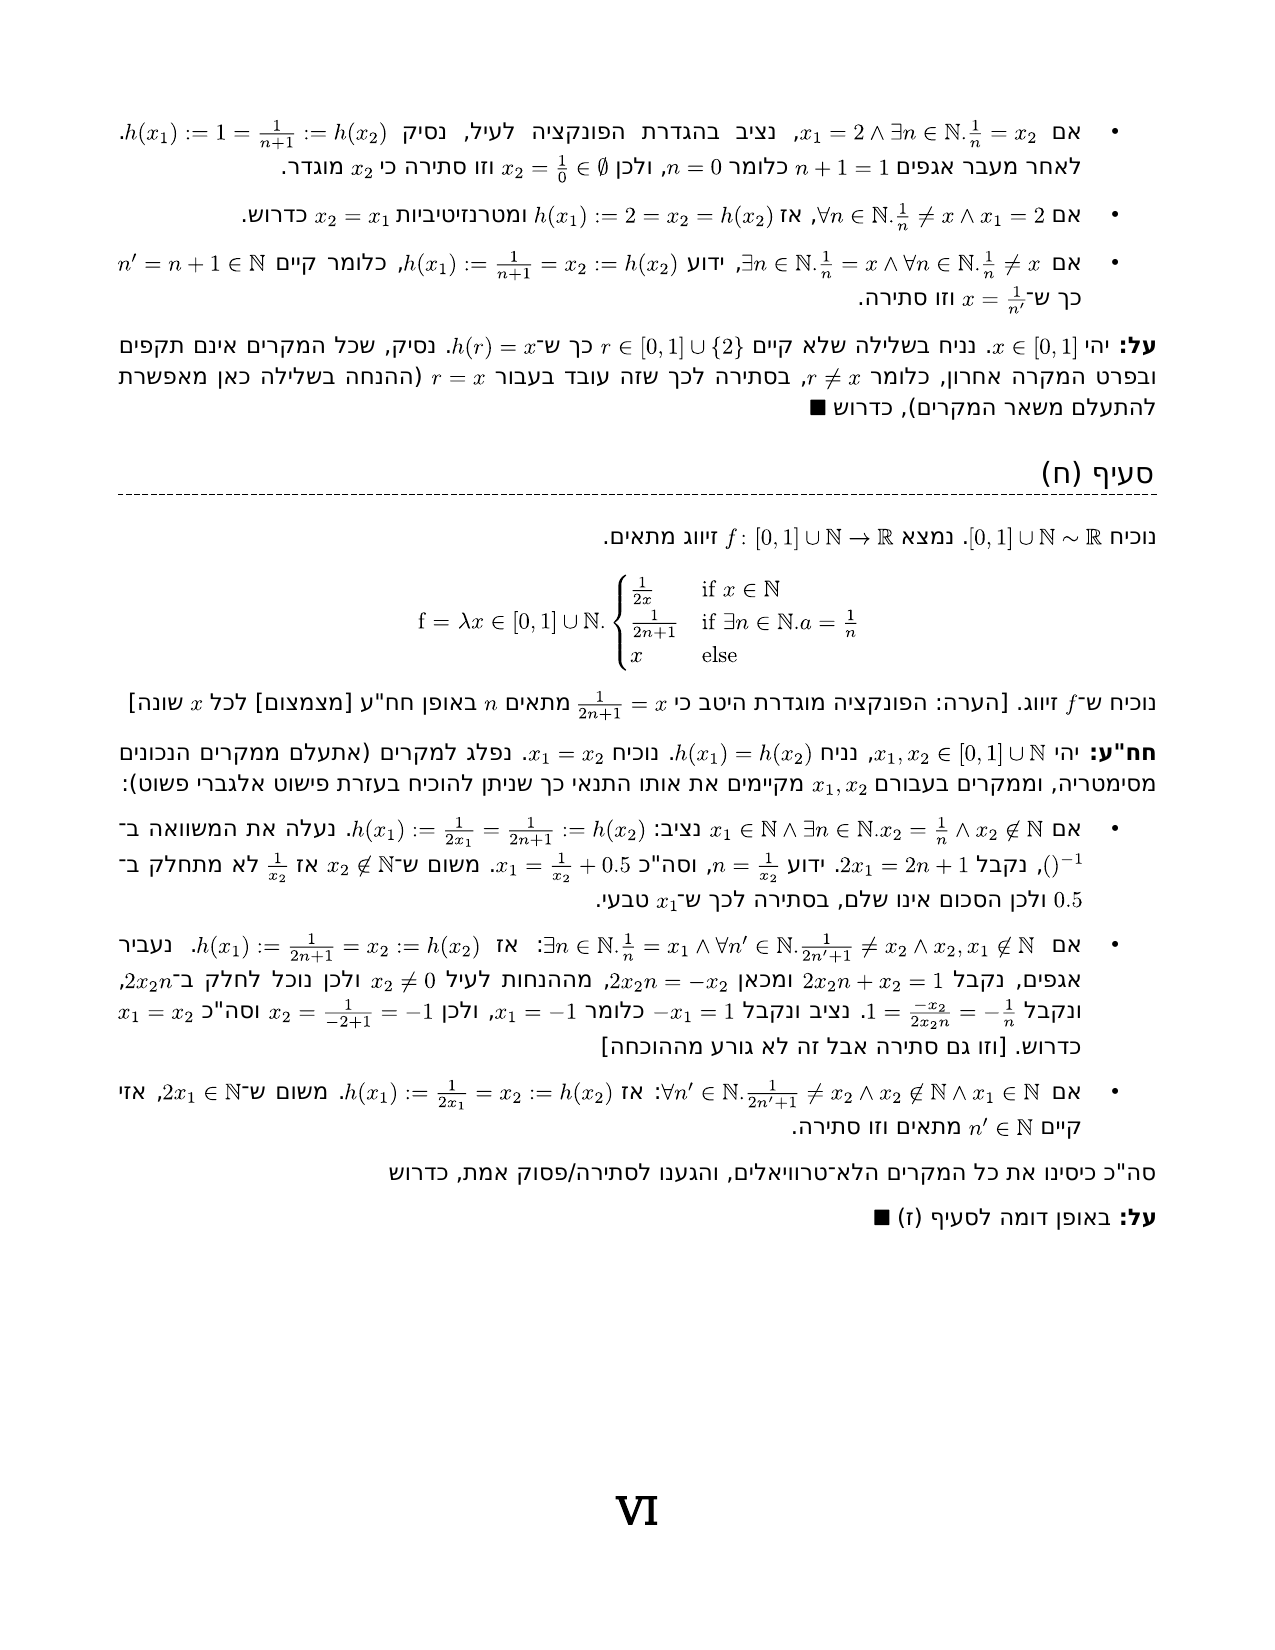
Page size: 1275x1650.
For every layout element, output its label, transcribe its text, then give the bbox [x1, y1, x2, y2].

list אם : אז . משום ש־, אזי קיים מתאים וזו סתירה. [118, 1078, 1119, 1140]
list אם : אז . נעביר אגפים, נקבל ומכאן , מההנחות לעיל ולכן נוכל לחלק ב־, ונקבל . נציב ונקבל כלומר , ולכן וסה"כ כדרוש. [וזו גם סתירה אבל זה לא גורע מההוכחה] [118, 931, 1119, 1059]
list אם , נציב בהגדרת הפונקציה לעיל, נסיק . לאחר מעבר אגפים כלומר , ולכן וזו סתירה כי מוגדר. [118, 118, 1119, 183]
text על: באופן דומה לסעיף (ז) [118, 1204, 1157, 1231]
list אם נציב: . נעלה את המשוואה ב־, נקבל . ידוע , וסה"כ . משום ש־ אז לא מתחלק ב־ ולכן הסכום אינו שלם, בסתירה לכך ש־ טבעי. [118, 815, 1119, 913]
subtitle סעיף (ח) [118, 454, 1157, 494]
list אם , אז ומטרנזיטיביות כדרוש. [118, 201, 1119, 231]
text נוכיח ש־ זיווג. [הערה: הפונקציה מוגדרת היטב כי מתאים באופן חח"ע [מצמצום] לכל שונה] [118, 689, 1157, 720]
text נוכיח . נמצא זיווג מתאים. [118, 523, 1157, 550]
text סה"כ כיסינו את כל המקרים הלא־טרוויאלים, והגענו לסתירה/פסוק אמת, כדרוש [118, 1159, 1157, 1185]
text חח"ע: יהי , נניח . נוכיח . נפלג למקרים (אתעלם ממקרים הנכונים מסימטריה, וממקרים בעבורם מקיימים את אותו התנאי כך שניתן להוכיח בעזרת פישוט אלגברי פשוט): [118, 739, 1157, 797]
text על: יהי . נניח בשלילה שלא קיים כך ש־. נסיק, שכל המקרים אינם תקפים ובפרט המקרה אחרון, כלומר , בסתירה לכך שזה עובד בעבור (ההנחה בשלילה כאן מאפשרת להתעלם משאר המקרים), כדרוש [118, 332, 1157, 421]
list אם , ידוע , כלומר קיים כך ש־ וזו סתירה. [118, 249, 1119, 314]
